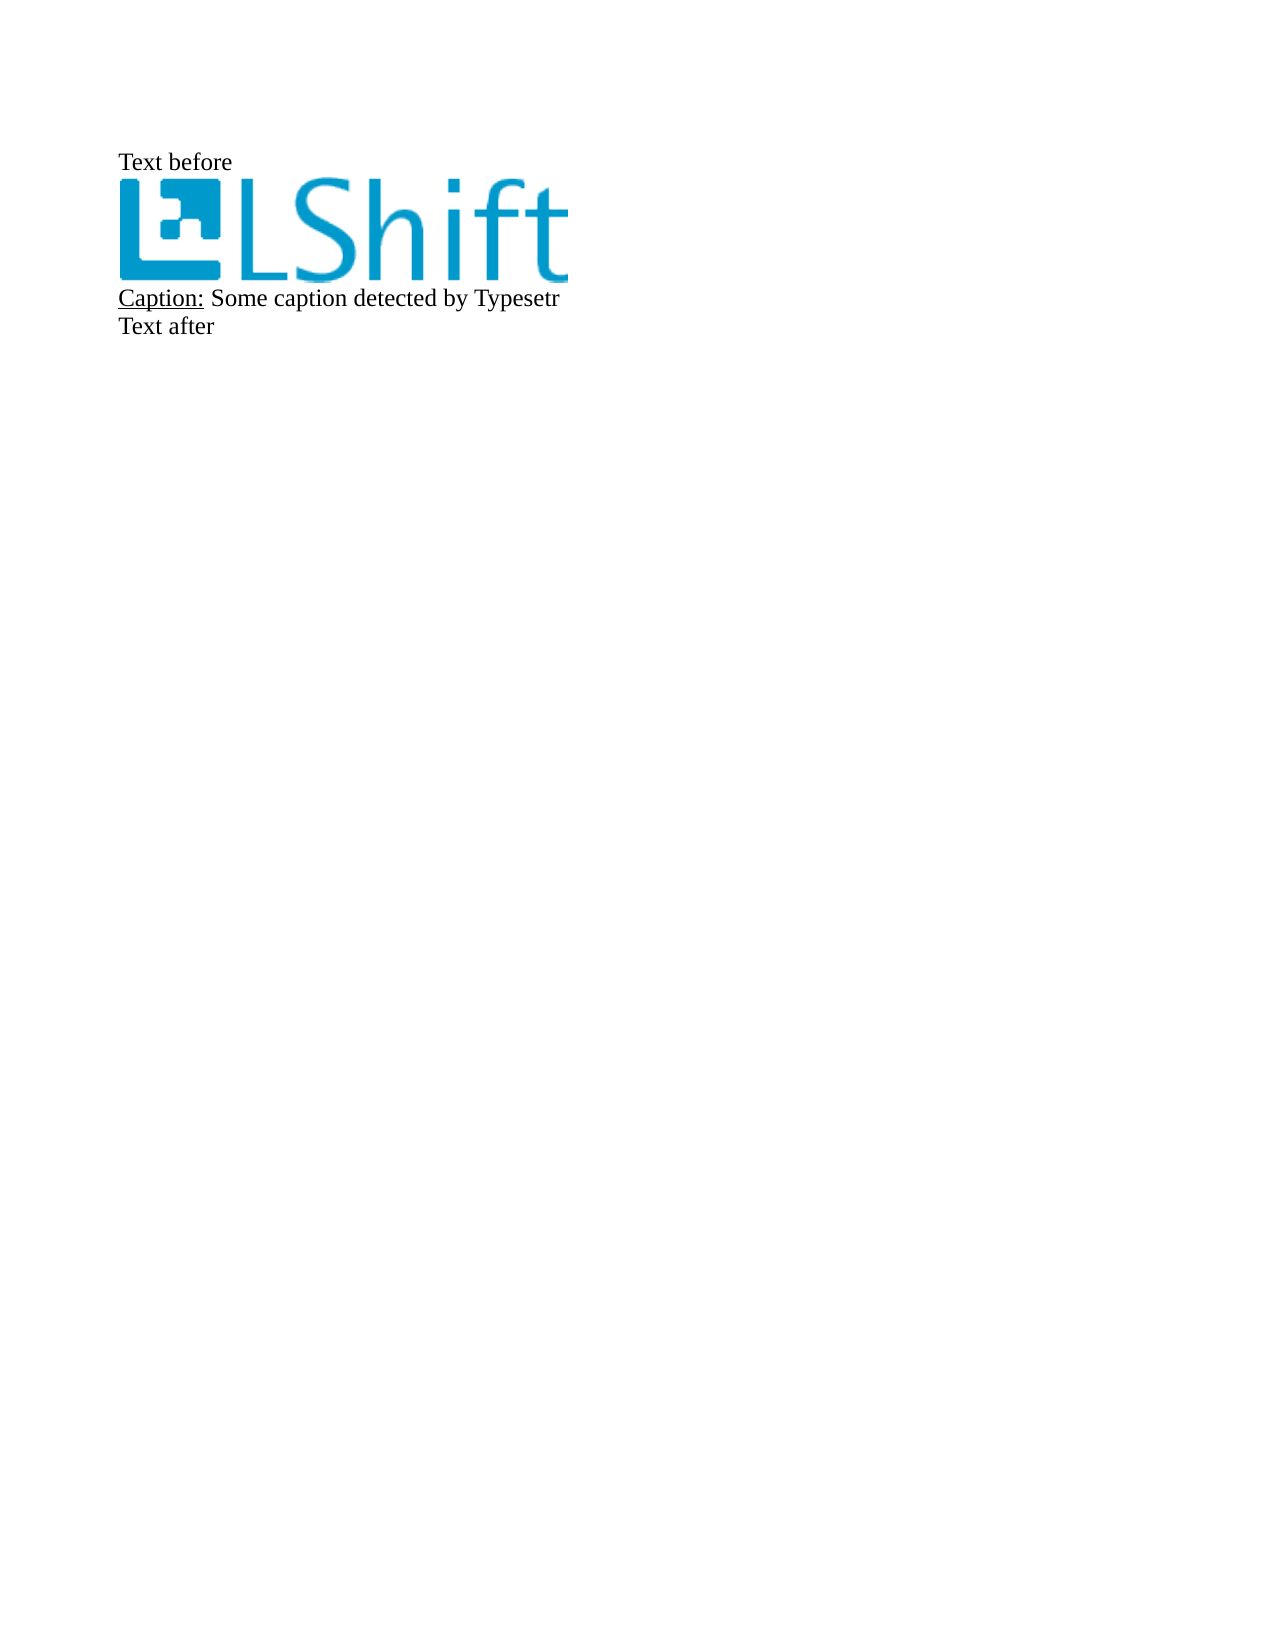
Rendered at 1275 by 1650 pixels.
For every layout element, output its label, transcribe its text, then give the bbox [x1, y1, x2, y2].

text Text after [118, 311, 1157, 340]
text Text before [118, 147, 1157, 176]
text Caption: Some caption detected by Typesetr [118, 176, 1157, 311]
picture [549, 217, 568, 276]
picture [120, 177, 568, 283]
